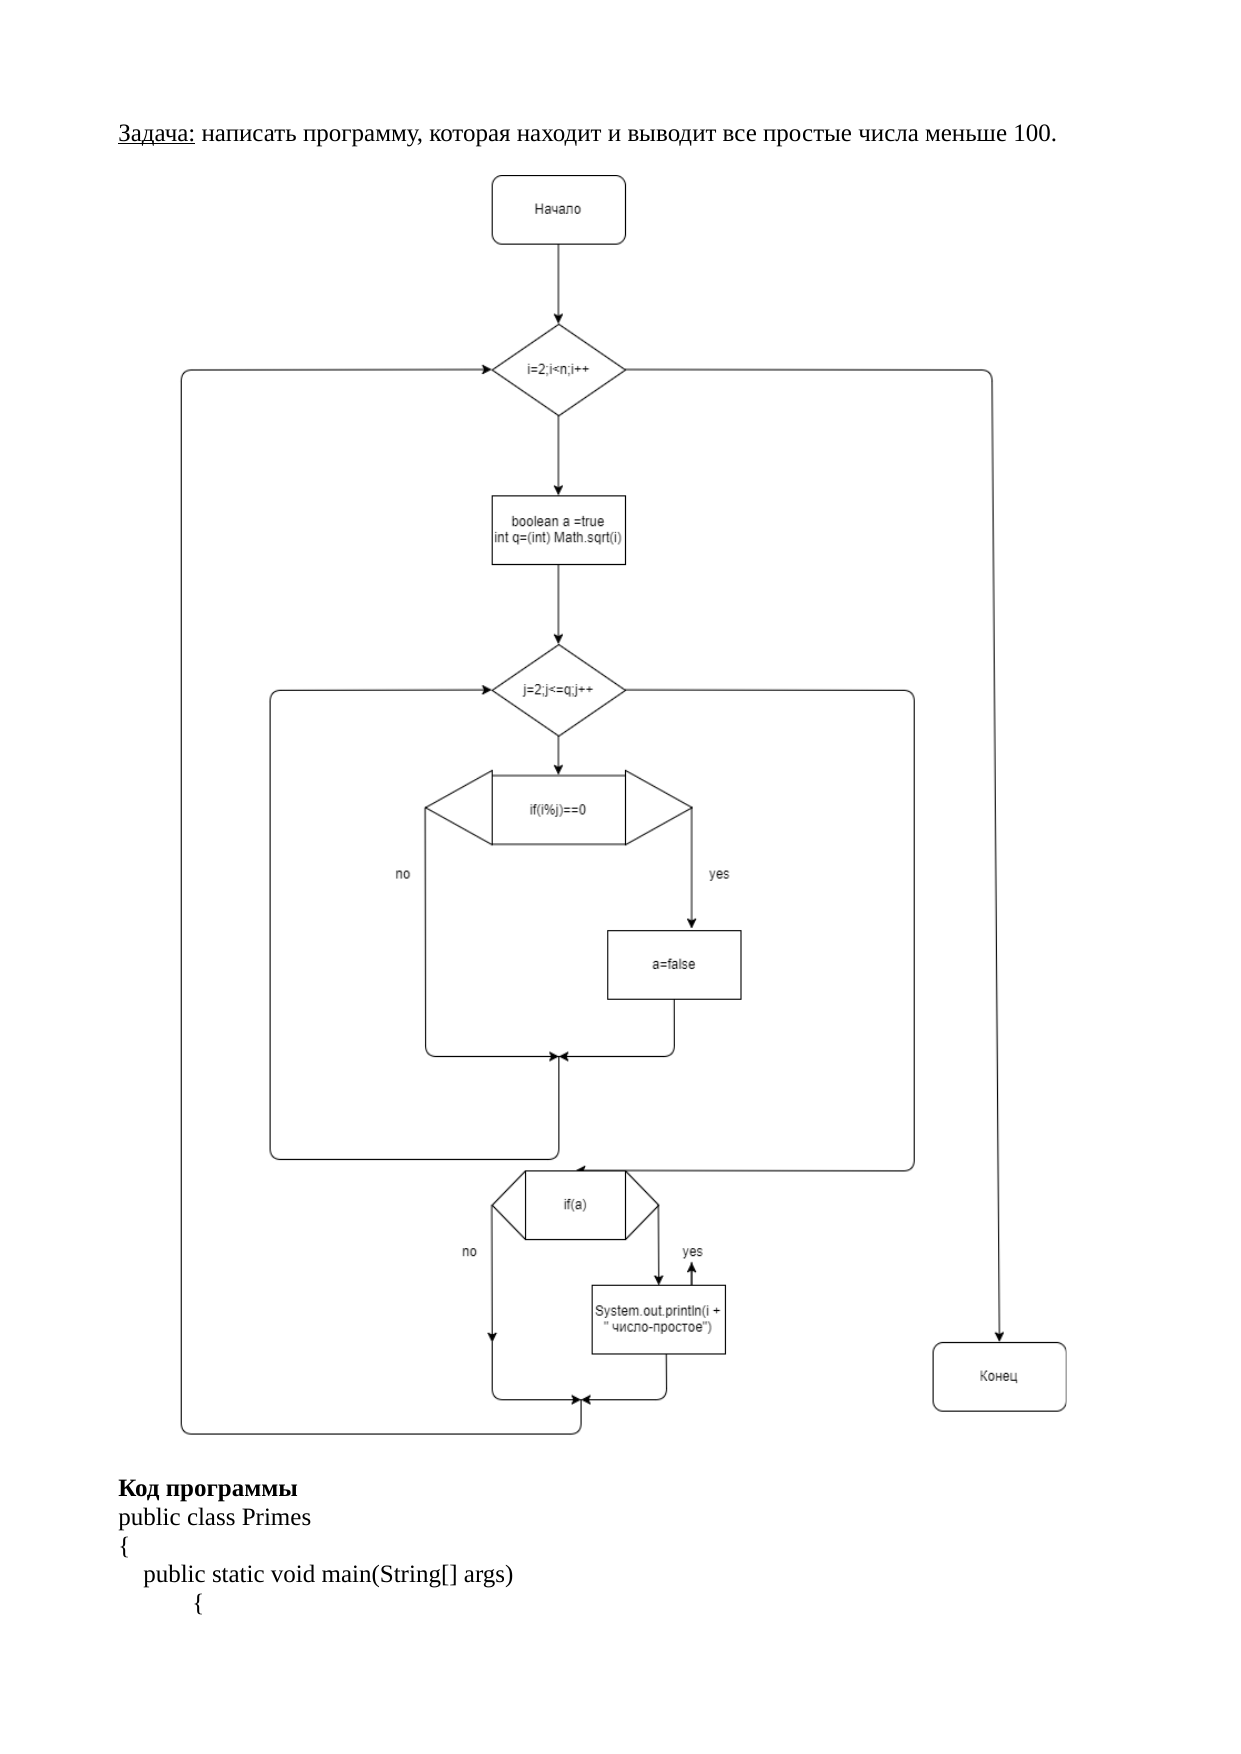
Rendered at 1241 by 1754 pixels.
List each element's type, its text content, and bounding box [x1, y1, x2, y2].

text Код программы [118, 1473, 1122, 1502]
text { [118, 1531, 1122, 1559]
picture [173, 175, 1067, 1445]
text public class Primes [118, 1502, 1122, 1531]
text public static void main(String[] args) [118, 1559, 1122, 1588]
text Задача: написать программу, которая находит и выводит все простые числа меньше 100. [118, 118, 1122, 147]
text { [118, 1588, 1122, 1617]
